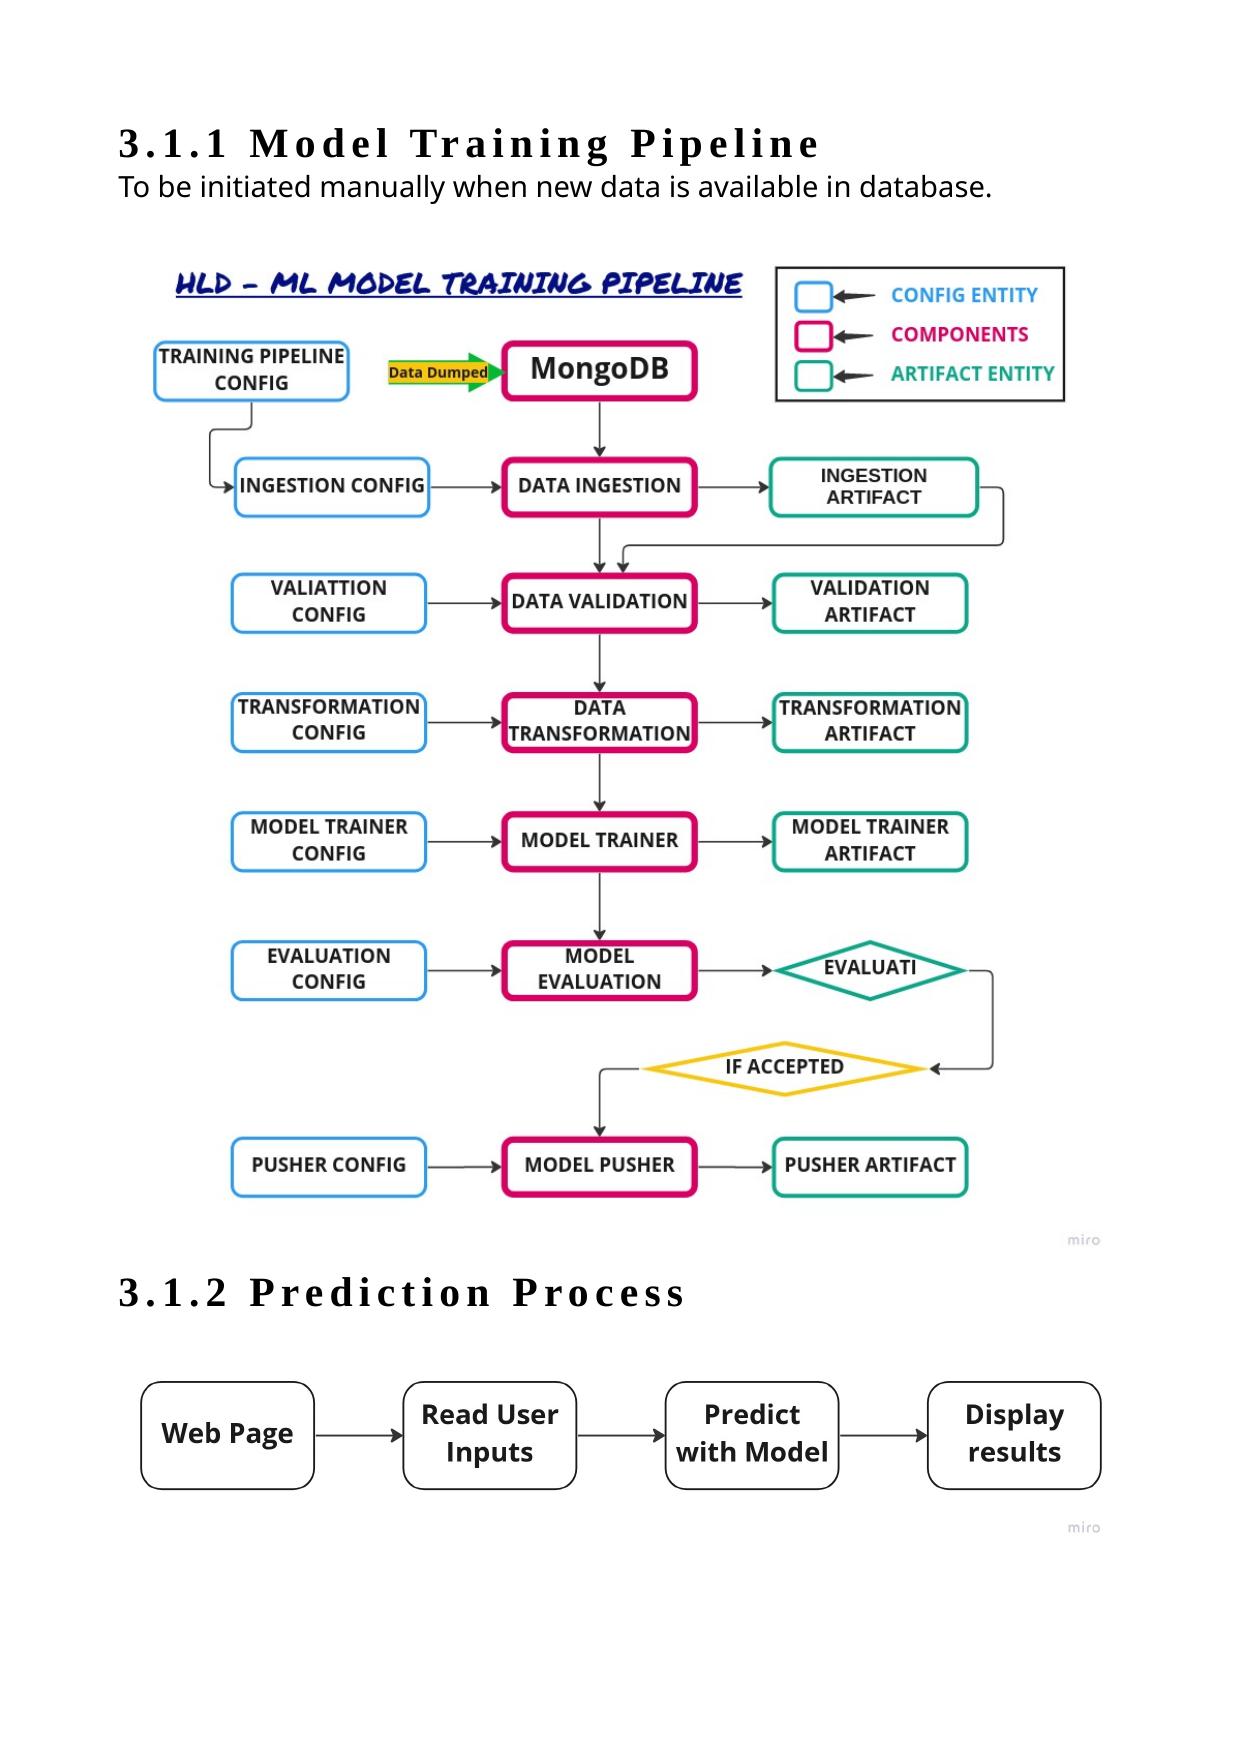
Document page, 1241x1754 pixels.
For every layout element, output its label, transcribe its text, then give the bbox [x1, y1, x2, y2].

picture [118, 1315, 1123, 1556]
picture [118, 205, 1123, 1268]
text 3.1.2 Prediction Process [118, 1268, 1122, 1315]
text 3.1.1 Model Training Pipeline To be initiated manually when new data is available in database. [118, 118, 1122, 205]
